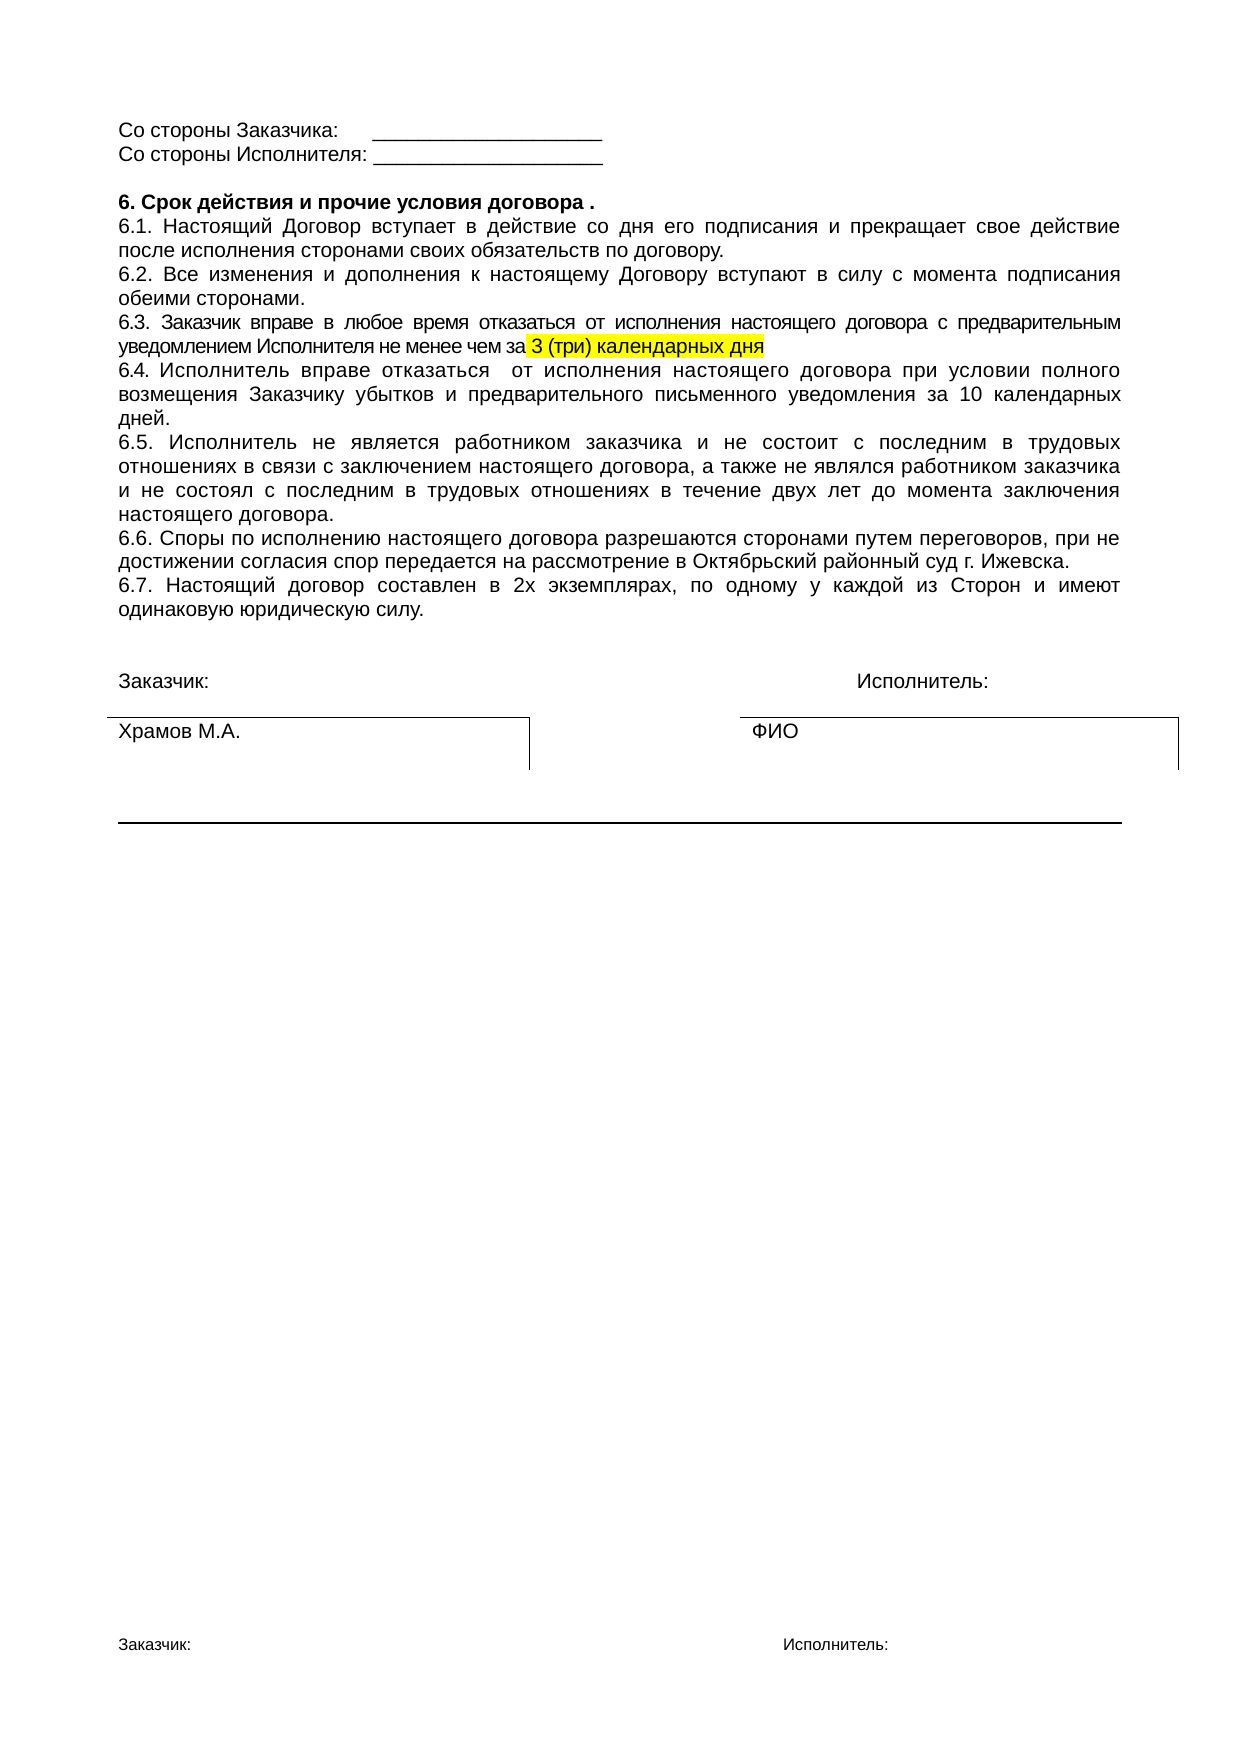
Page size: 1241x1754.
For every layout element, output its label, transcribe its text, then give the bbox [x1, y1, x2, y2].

table_header ФИО [740, 718, 1178, 744]
text Заказчик: Исполнитель: [118, 669, 1122, 693]
text 6. Срок действия и прочие условия договора . [118, 190, 1122, 214]
text Со стороны Исполнителя: ____________________ [118, 142, 1122, 166]
table_cell [740, 744, 1178, 770]
text 6.7. Настоящий договор составлен в 2х экземплярах, по одному у каждой из Сторон и имеют одинаковую юридическую силу. [118, 573, 1122, 621]
table_header Храмов М.А. [107, 718, 529, 744]
text Со стороны Заказчика: ____________________ [118, 118, 1122, 142]
text 6.5. Исполнитель не является работником заказчика и не состоит с последним в трудовых отношениях в связи с заключением настоящего договора, а также не являлся работником заказчика и не состоял с последним в трудовых отношениях в течение двух лет до момента заключения настоящего договора. [118, 429, 1122, 525]
table_header [530, 717, 740, 744]
text 6.1. Настоящий Договор вступает в действие со дня его подписания и прекращает свое действие после исполнения сторонами своих обязательств по договору. [118, 214, 1122, 262]
table_cell [530, 744, 740, 770]
text 6.4. Исполнитель вправе отказаться от исполнения настоящего договора при условии полного возмещения Заказчику убытков и предварительного письменного уведомления за 10 календарных дней. [118, 358, 1122, 429]
table_cell [107, 744, 529, 770]
text 6.6. Споры по исполнению настоящего договора разрешаются сторонами путем переговоров, при не достижении согласия спор передается на рассмотрение в Октябрьский районный суд г. Ижевска. [118, 525, 1122, 573]
text 6.3. Заказчик вправе в любое время отказаться от исполнения настоящего договора с предварительным уведомлением Исполнителя не менее чем за 3 (три) календарных дня [118, 310, 1122, 358]
text 6.2. Все изменения и дополнения к настоящему Договору вступают в силу с момента подписания обеими сторонами. [118, 262, 1122, 310]
